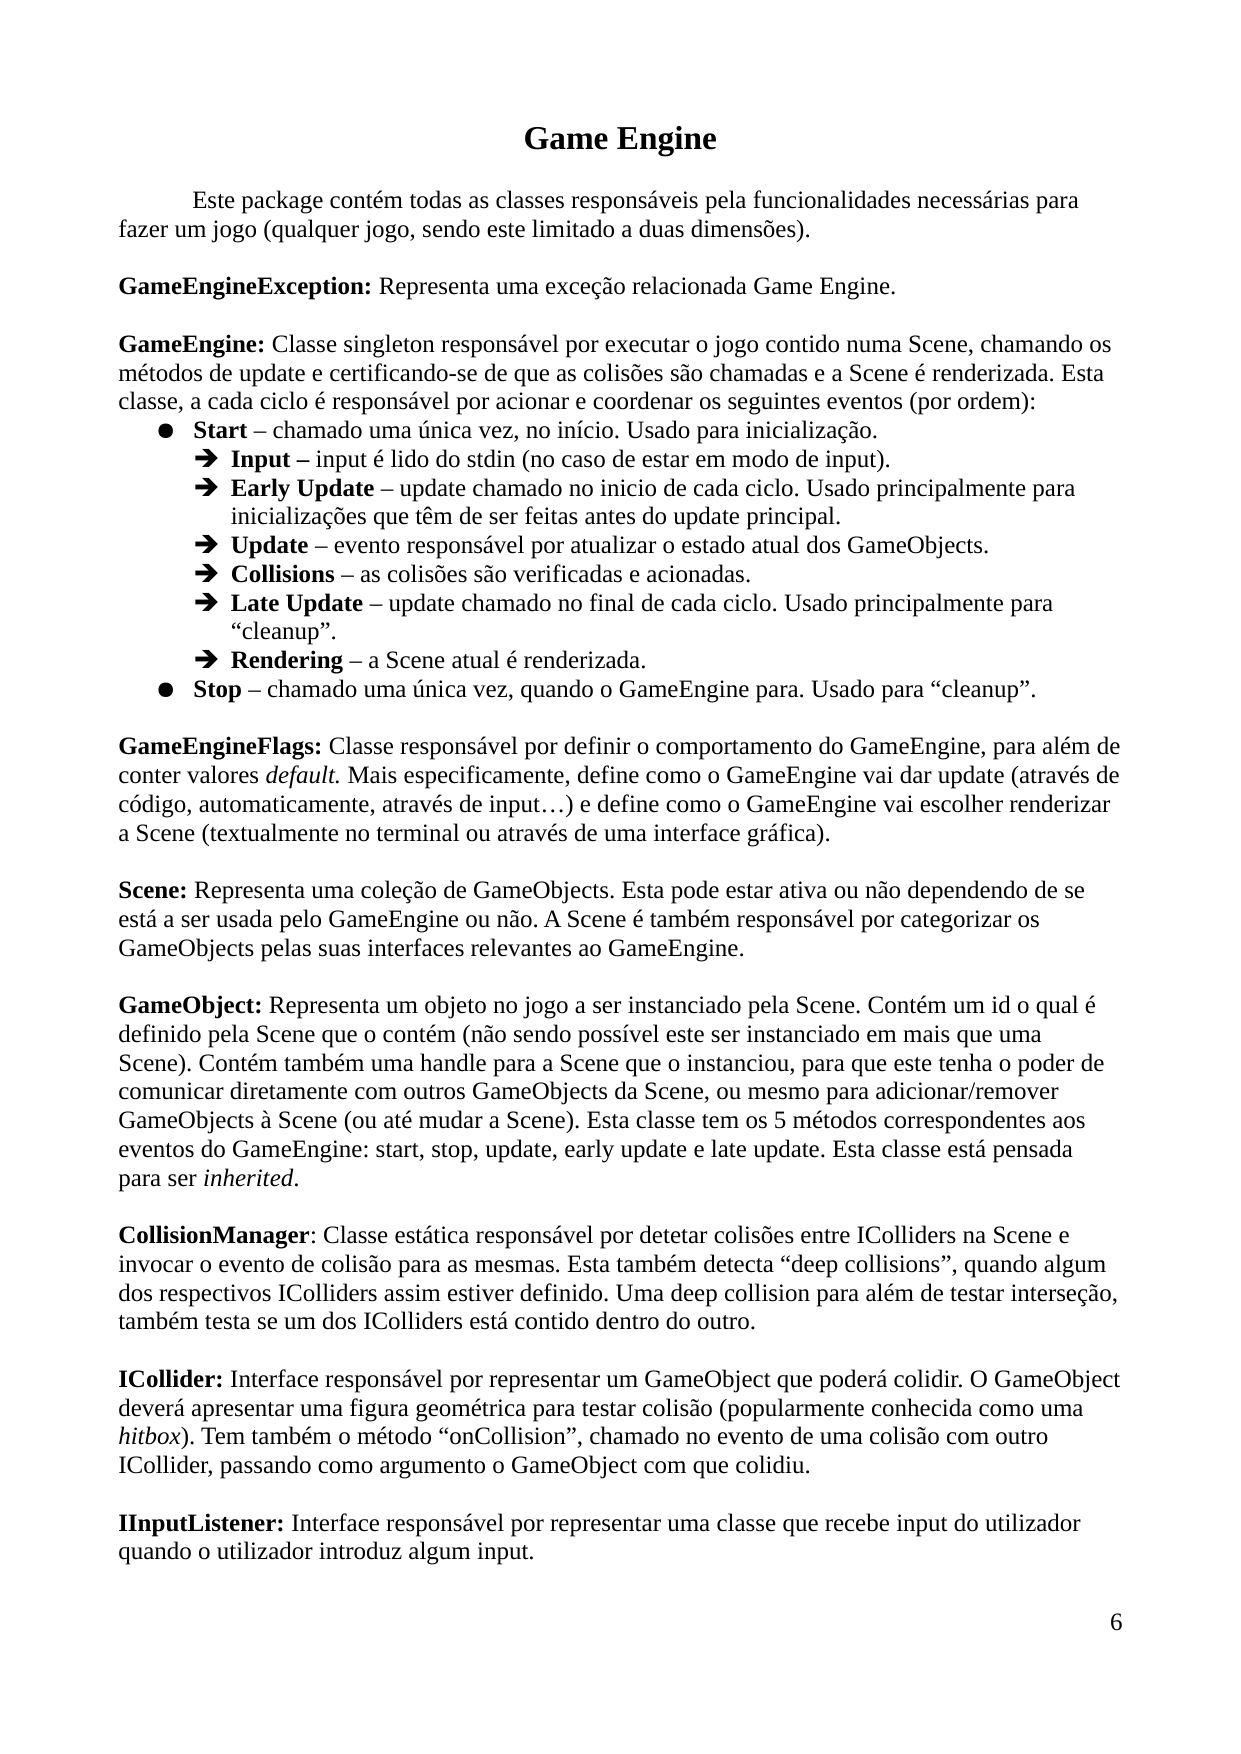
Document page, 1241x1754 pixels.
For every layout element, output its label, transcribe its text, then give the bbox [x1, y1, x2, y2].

text IInputListener: Interface responsável por representar uma classe que recebe input do utilizador quando o utilizador introduz algum input. [118, 1508, 1122, 1565]
list Start – chamado uma única vez, no início. Usado para inicialização. [156, 415, 1122, 444]
text Scene: Representa uma coleção de GameObjects. Esta pode estar ativa ou não dependendo de se está a ser usada pelo GameEngine ou não. A Scene é também responsável por categorizar os GameObjects pelas suas interfaces relevantes ao GameEngine. [118, 875, 1122, 961]
text GameEngineException: Representa uma exceção relacionada Game Engine. [118, 271, 1122, 300]
text GameObject: Representa um objeto no jogo a ser instanciado pela Scene. Contém um id o qual é definido pela Scene que o contém (não sendo possível este ser instanciado em mais que uma Scene). Contém também uma handle para a Scene que o instanciou, para que este tenha o poder de comunicar diretamente com outros GameObjects da Scene, ou mesmo para adicionar/remover GameObjects à Scene (ou até mudar a Scene). Esta classe tem os 5 métodos correspondentes aos eventos do GameEngine: start, stop, update, early update e late update. Esta classe está pensada para ser inherited. [118, 990, 1122, 1191]
text GameEngine: Classe singleton responsável por executar o jogo contido numa Scene, chamando os métodos de update e certificando-se de que as colisões são chamadas e a Scene é renderizada. Esta classe, a cada ciclo é responsável por acionar e coordenar os seguintes eventos (por ordem): [118, 329, 1122, 415]
text CollisionManager: Classe estática responsável por detetar colisões entre IColliders na Scene e invocar o evento de colisão para as mesmas. Esta também detecta “deep collisions”, quando algum dos respectivos IColliders assim estiver definido. Uma deep collision para além de testar interseção, também testa se um dos IColliders está contido dentro do outro. [118, 1220, 1122, 1335]
text ICollider: Interface responsável por representar um GameObject que poderá colidir. O GameObject deverá apresentar uma figura geométrica para testar colisão (popularmente conhecida como uma hitbox). Tem também o método “onCollision”, chamado no evento de uma colisão com outro ICollider, passando como argumento o GameObject com que colidiu. [118, 1364, 1122, 1479]
text GameEngineFlags: Classe responsável por definir o comportamento do GameEngine, para além de conter valores default. Mais especificamente, define como o GameEngine vai dar update (através de código, automaticamente, através de input…) e define como o GameEngine vai escolher renderizar a Scene (textualmente no terminal ou através de uma interface gráfica). [118, 731, 1122, 846]
list Early Update – update chamado no inicio de cada ciclo. Usado principalmente para inicializações que têm de ser feitas antes do update principal. [193, 473, 1122, 530]
list Stop – chamado uma única vez, quando o GameEngine para. Usado para “cleanup”. [156, 674, 1122, 703]
list Rendering – a Scene atual é renderizada. [193, 645, 1122, 674]
list Collisions – as colisões são verificadas e acionadas. [193, 559, 1122, 588]
text Este package contém todas as classes responsáveis pela funcionalidades necessárias para fazer um jogo (qualquer jogo, sendo este limitado a duas dimensões). [118, 185, 1122, 243]
list Late Update – update chamado no final de cada ciclo. Usado principalmente para “cleanup”. [193, 588, 1122, 645]
list Input – input é lido do stdin (no caso de estar em modo de input). [193, 444, 1122, 473]
list Update – evento responsável por atualizar o estado atual dos GameObjects. [193, 530, 1122, 559]
text Game Engine [118, 118, 1122, 156]
